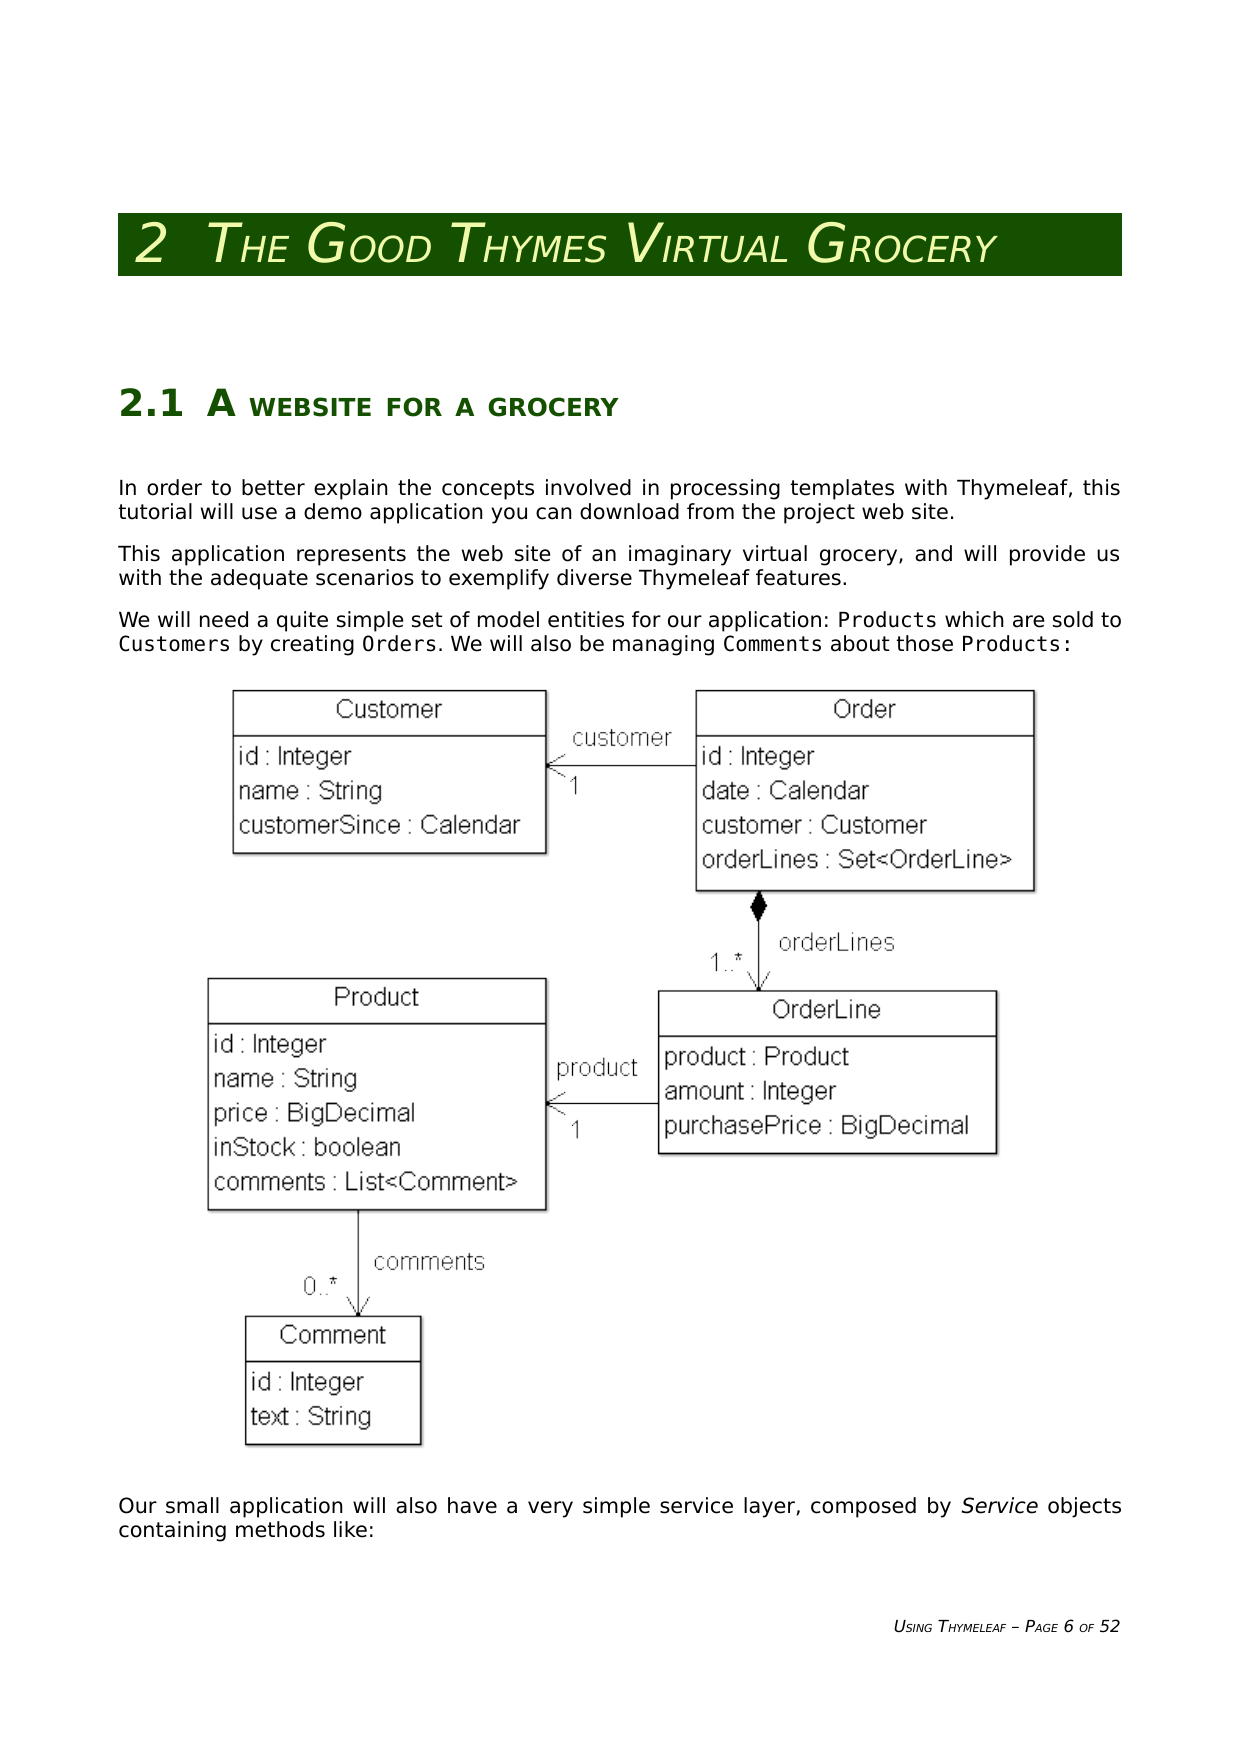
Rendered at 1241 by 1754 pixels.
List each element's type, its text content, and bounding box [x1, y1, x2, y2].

text Our small application will also have a very simple service layer, composed by Service objects containing methods like: [118, 674, 1122, 1542]
text In order to better explain the concepts involved in processing templates with Thymeleaf, this tutorial will use a demo application you can download from the project web site. [118, 476, 1122, 524]
text We will need a quite simple set of model entities for our application: Products which are sold to Customers by creating Orders. We will also be managing Comments about those Products: [118, 608, 1122, 657]
text This application represents the web site of an imaginary virtual grocery, and will provide us with the adequate scenarios to exemplify diverse Thymeleaf features. [118, 542, 1122, 591]
subtitle A website for a grocery [118, 382, 1122, 426]
subtitle The Good Thymes Virtual Grocery [118, 213, 1122, 276]
picture [170, 665, 1071, 1494]
